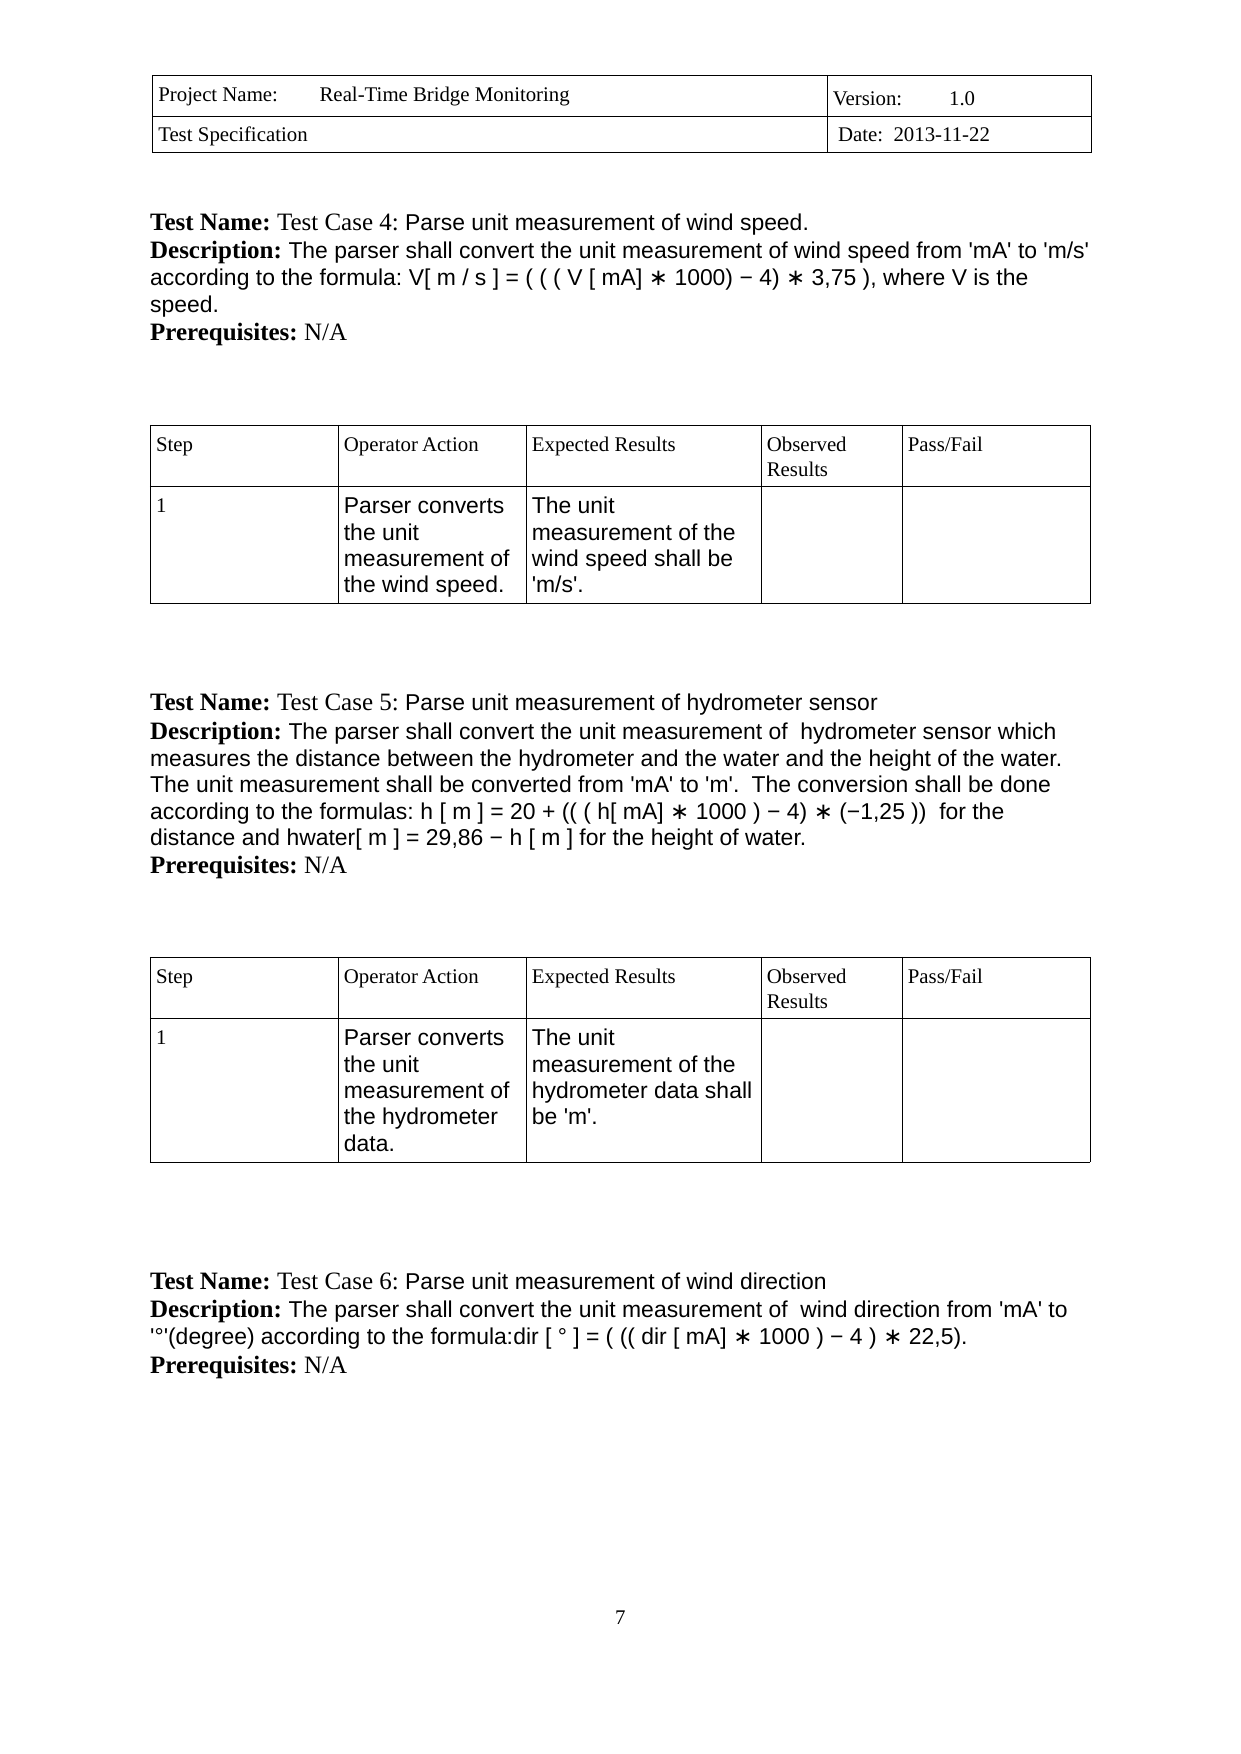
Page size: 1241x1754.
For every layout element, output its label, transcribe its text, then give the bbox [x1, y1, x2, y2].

table_cell 1 [151, 487, 338, 603]
text Prerequisites: N/A [150, 850, 1090, 879]
table_header Step [151, 426, 338, 486]
text Test Name: Test Case 5: Parse unit measurement of hydrometer sensor [150, 687, 1090, 716]
table_cell [903, 1019, 1090, 1162]
text Test Name: Test Case 4: Parse unit measurement of wind speed. [150, 207, 1090, 236]
table_header Operator Action [339, 426, 526, 486]
text Test Name: Test Case 6: Parse unit measurement of wind direction [150, 1266, 1090, 1294]
table_cell Parser converts the unit measurement of the hydrometer data. [339, 1019, 526, 1162]
text Description: The parser shall convert the unit measurement of wind direction from 'mA' to '°'(degree) according to the formula:dir [ ° ] = ( (( dir [ mA] ∗ 1000 ) − 4 ) ∗ 22,5). [150, 1294, 1090, 1350]
table_header Pass/Fail [903, 426, 1090, 486]
table_cell The unit measurement of the hydrometer data shall be 'm'. [527, 1019, 761, 1162]
table_cell Parser converts the unit measurement of the wind speed. [339, 487, 526, 603]
text Prerequisites: N/A [150, 1350, 1090, 1378]
table_header Step [151, 958, 338, 1018]
table_header Observed Results [762, 958, 902, 1018]
table_cell [762, 487, 902, 603]
table_cell [762, 1019, 902, 1162]
table_header Operator Action [339, 958, 526, 1018]
text Prerequisites: N/A [150, 317, 1090, 346]
text Description: The parser shall convert the unit measurement of wind speed from 'mA' to 'm/s' according to the formula: V[ m / s ] = ( ( ( V [ mA] ∗ 1000) − 4) ∗ 3,75 ), where V is the speed. [150, 236, 1090, 317]
table_header Observed Results [762, 426, 902, 486]
text Description: The parser shall convert the unit measurement of hydrometer sensor which measures the distance between the hydrometer and the water and the height of the water. The unit measurement shall be converted from 'mA' to 'm'. The conversion shall be done according to the formulas: h [ m ] = 20 + (( ( h[ mA] ∗ 1000 ) − 4) ∗ (−1,25 )) for the distance and hwater[ m ] = 29,86 − h [ m ] for the height of water. [150, 716, 1090, 850]
table_cell [903, 487, 1090, 603]
table_header Expected Results [527, 958, 761, 1018]
table_header Pass/Fail [903, 958, 1090, 1018]
table_header Expected Results [527, 426, 761, 486]
table_cell 1 [151, 1019, 338, 1162]
table_cell The unit measurement of the wind speed shall be 'm/s'. [527, 487, 761, 603]
